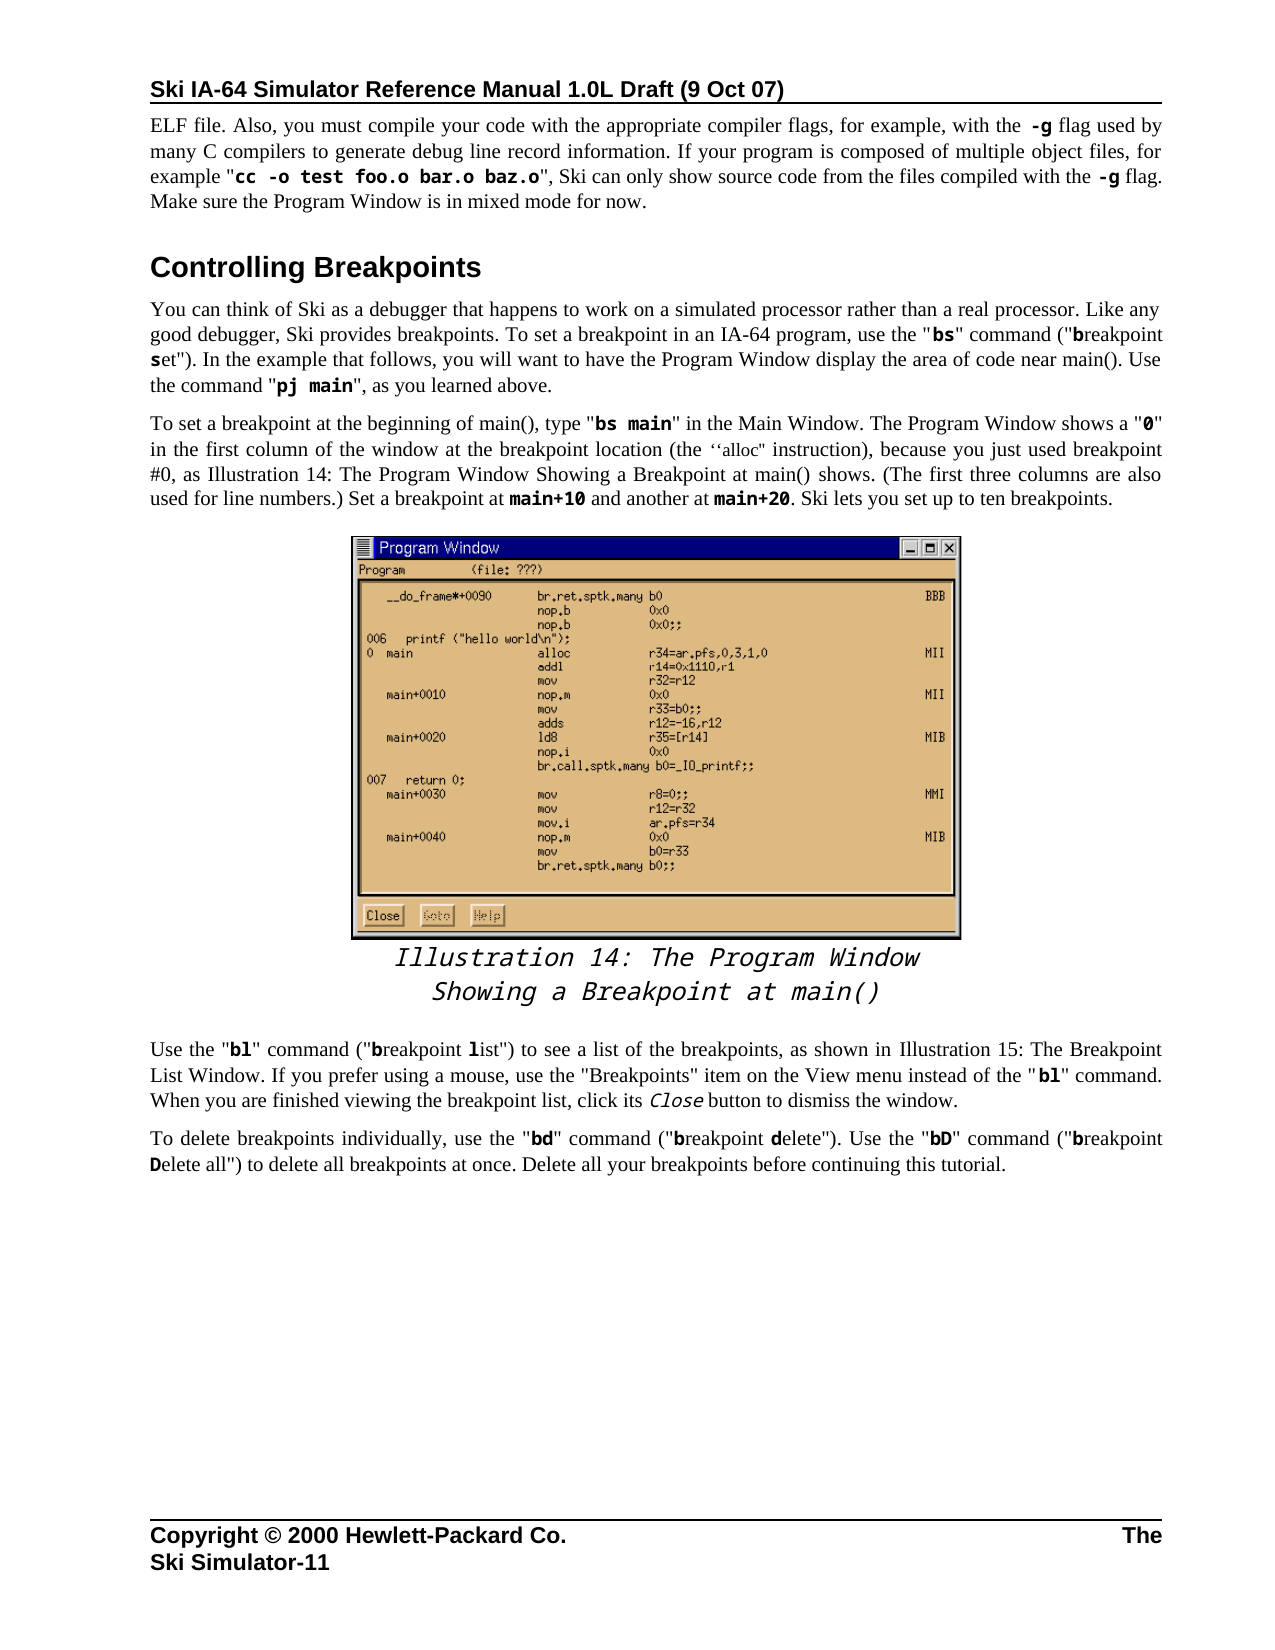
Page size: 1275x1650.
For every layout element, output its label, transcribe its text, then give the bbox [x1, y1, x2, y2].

text To set a breakpoint at the beginning of main(), type "bs main" in the Main Window. The Program Window shows a "0" in the first column of the window at the breakpoint location (the ‘‘alloc'' instruction), because you just used breakpoint #0, as Illustration 14: The Program Window Showing a Breakpoint at main() shows. (The first three columns are also used for line numbers.) Set a breakpoint at main+10 and another at main+20. Ski lets you set up to ten breakpoints. [150, 410, 1162, 511]
picture [351, 536, 962, 940]
table_header [150, 524, 1162, 1036]
text You can think of Ski as a debugger that happens to work on a simulated processor rather than a real processor. Like any good debugger, Ski provides breakpoints. To set a breakpoint in an IA-64 program, use the "bs" command ("breakpoint set"). In the example that follows, you will want to have the Program Window display the area of code near main(). Use the command "pj main", as you learned above. [150, 296, 1162, 398]
text To delete breakpoints individually, use the "bd" command ("breakpoint delete"). Use the "bD" command ("breakpoint Delete all") to delete all breakpoints at once. Delete all your breakpoints before continuing this tutorial. [150, 1126, 1162, 1177]
text Use the "bl" command ("breakpoint list") to see a list of the breakpoints, as shown in Illustration 15: The Breakpoint List Window. If you prefer using a mouse, use the "Breakpoints" item on the View menu instead of the "bl" command. When you are finished viewing the breakpoint list, click its Close button to dismiss the window. [150, 1036, 1162, 1113]
subtitle Controlling Breakpoints [150, 251, 1162, 284]
text ELF file. Also, you must compile your code with the appropriate compiler flags, for example, with the -g flag used by many C compilers to generate debug line record information. If your program is composed of multiple object files, for example "cc -o test foo.o bar.o baz.o", Ski can only show source code from the files compiled with the -g flag. Make sure the Program Window is in mixed mode for now. [150, 112, 1162, 213]
